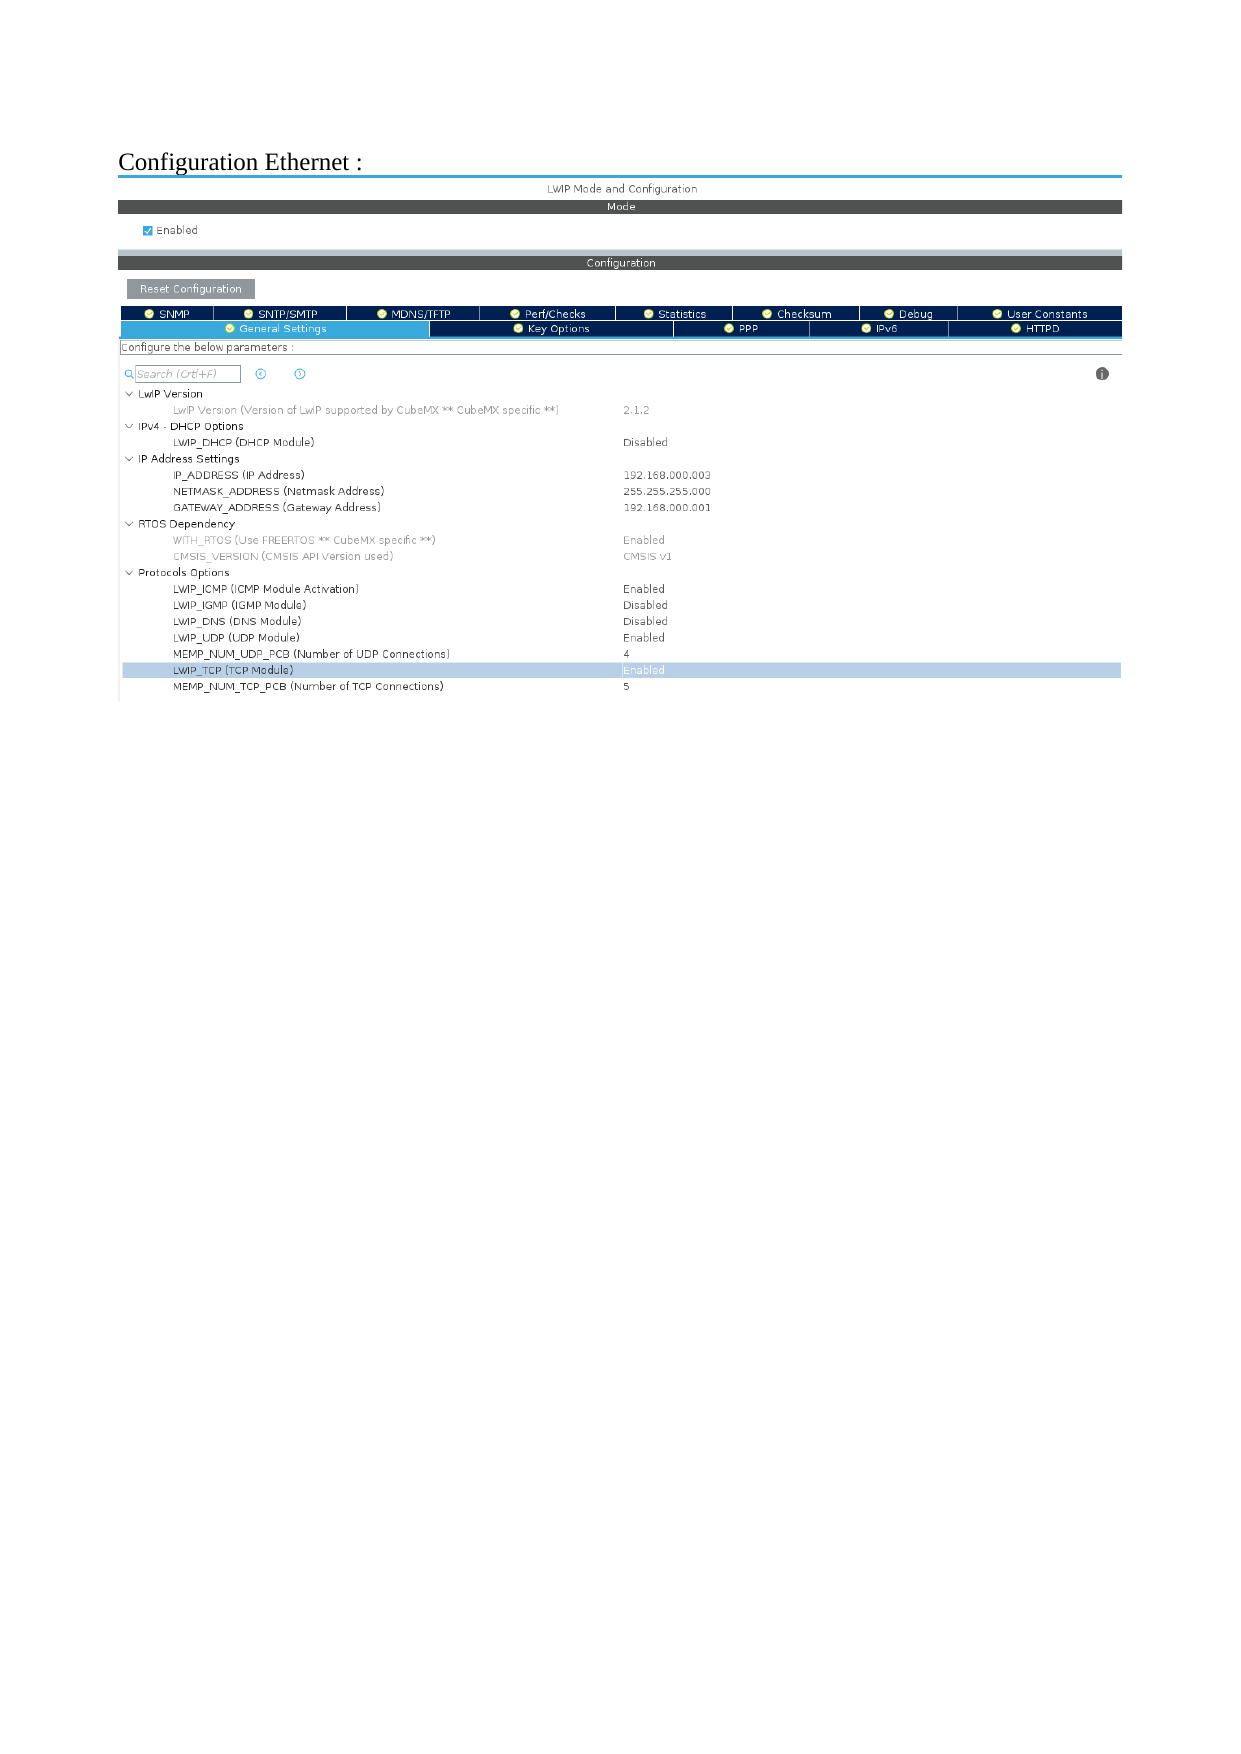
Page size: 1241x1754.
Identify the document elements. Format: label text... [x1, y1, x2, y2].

text Configuration Ethernet : [118, 147, 1122, 175]
picture [118, 175, 1123, 702]
